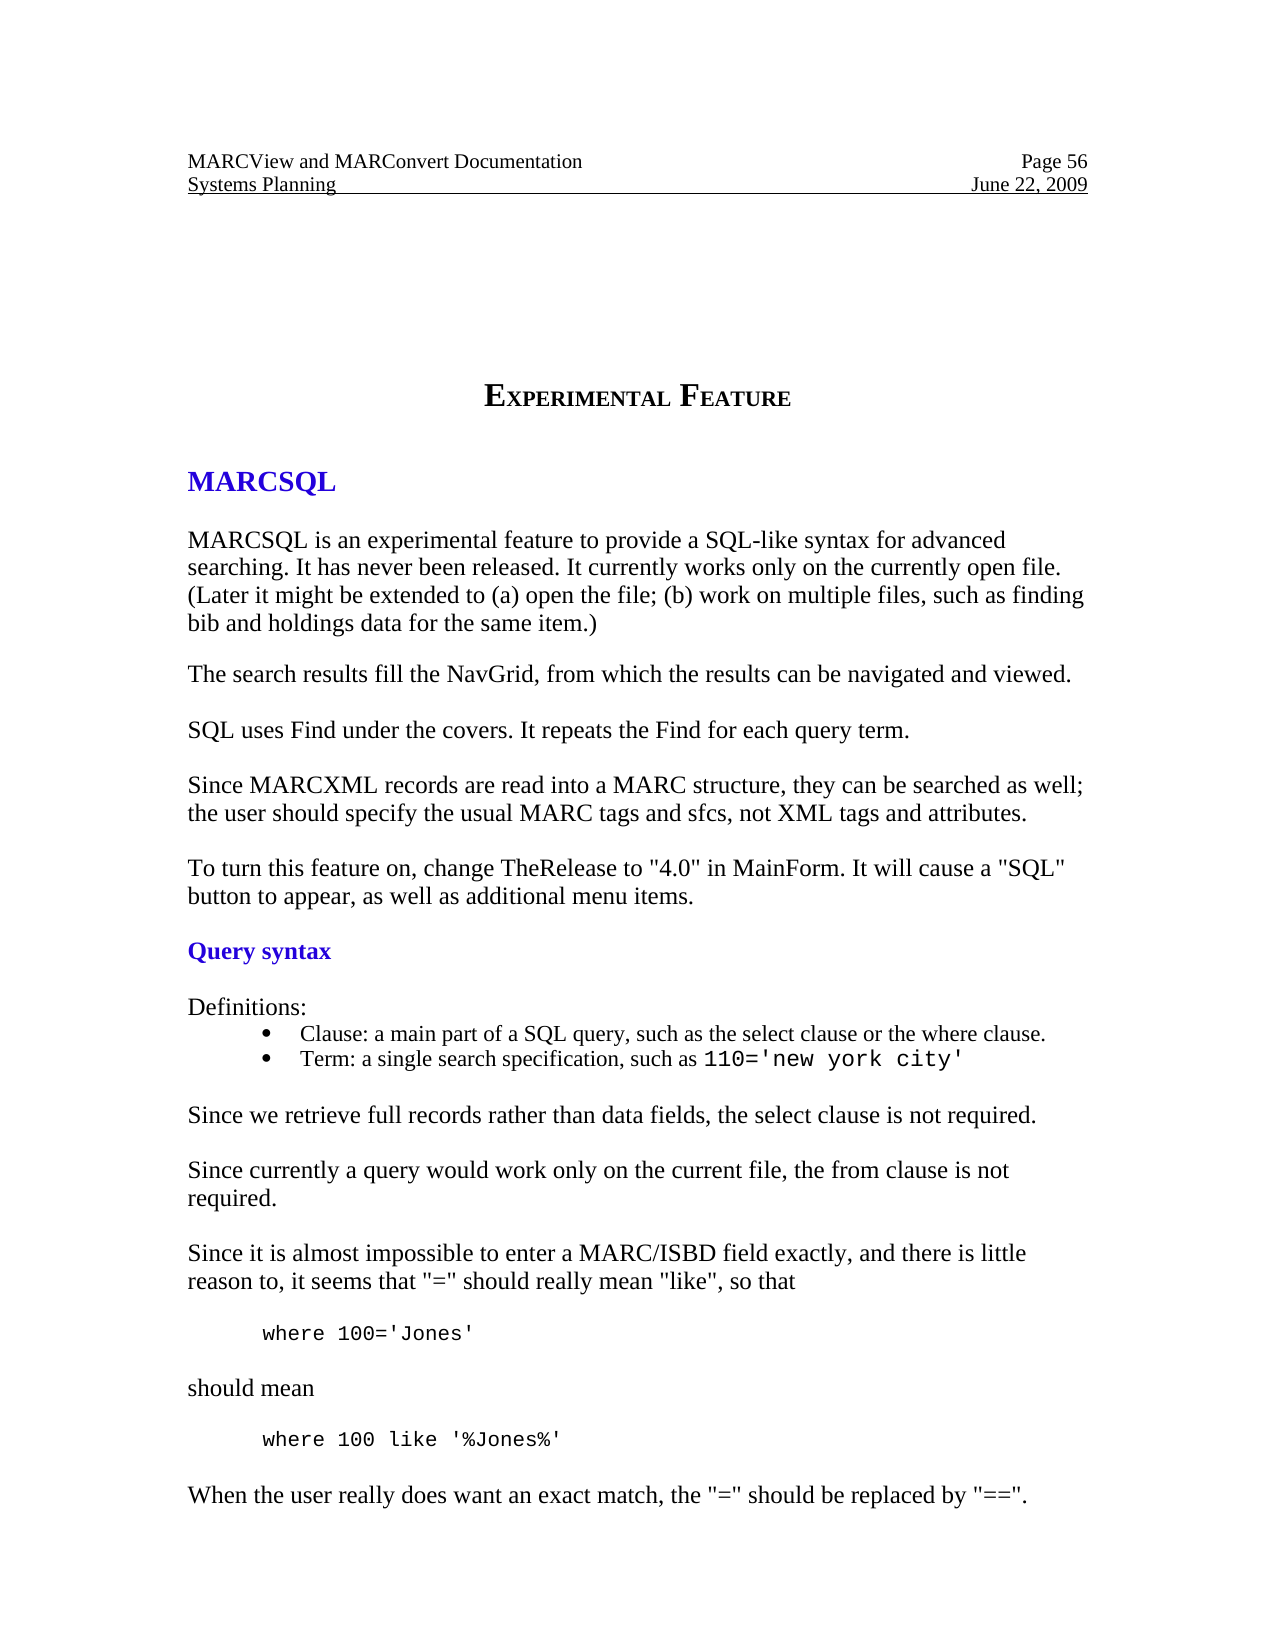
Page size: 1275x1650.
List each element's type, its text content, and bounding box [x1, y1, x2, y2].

text Since it is almost impossible to enter a MARC/ISBD field exactly, and there is little reason to, it seems that "=" should really mean "like", so that [187, 1239, 1087, 1295]
text Since currently a query would work only on the current file, the from clause is not required. [187, 1156, 1087, 1212]
list Clause: a main part of a SQL query, such as the select clause or the where clause. [262, 1021, 1087, 1046]
text MARCSQL is an experimental feature to provide a SQL-like syntax for advanced searching. It has never been released. It currently works only on the currently open file. (Later it might be extended to (a) open the file; (b) work on multiple files, such as finding bib and holdings data for the same item.) [187, 526, 1087, 637]
subtitle Query syntax [187, 937, 1087, 965]
text To turn this feature on, change TheRelease to "4.0" in MainForm. It will cause a "SQL" button to appear, as well as additional menu items. [187, 854, 1087, 910]
text The search results fill the NavGrid, from which the results can be navigated and viewed. [187, 660, 1087, 688]
text Since we retrieve full records rather than data fields, the select clause is not required. [187, 1101, 1087, 1129]
subtitle Experimental Feature [187, 376, 1087, 413]
list Term: a single search specification, such as 110='new york city' [262, 1046, 1087, 1073]
text Definitions: [187, 993, 1087, 1021]
text should mean [187, 1374, 1087, 1402]
text where 100 like '%Jones%' [262, 1429, 1087, 1453]
text Since MARCXML records are read into a MARC structure, they can be searched as well; the user should specify the usual MARC tags and sfcs, not XML tags and attributes. [187, 771, 1087, 827]
subtitle MARCSQL [187, 466, 1087, 498]
text SQL uses Find under the covers. It repeats the Find for each query term. [187, 716, 1087, 743]
text where 100='Jones' [262, 1323, 1087, 1346]
text When the user really does want an exact match, the "=" should be replaced by "==". [187, 1481, 1087, 1508]
